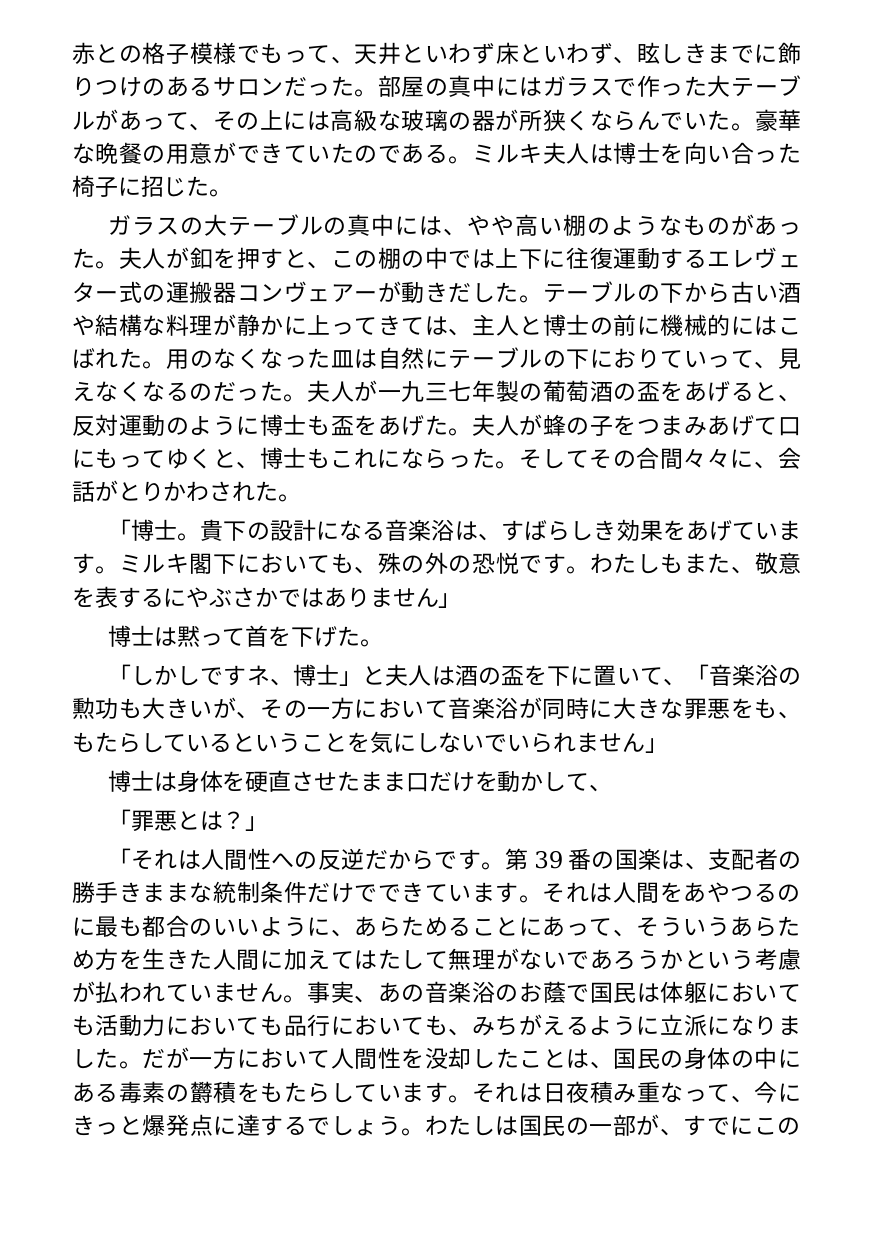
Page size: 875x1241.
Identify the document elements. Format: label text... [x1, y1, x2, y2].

text 「それは人間性への反逆だからです。第39番の国楽は、支配者の勝手きままな統制条件だけでできています。それは人間をあやつるのに最も都合のいいように、あらためることにあって、そういうあらため方を生きた人間に加えてはたして無理がないであろうかという考慮が払われていません。事実、あの音楽浴のお蔭で国民は体躯においても活動力においても品行においても、みちがえるように立派になりました。だが一方において人間性を没却したことは、国民の身体の中にある毒素の欝積をもたらしています。それは日夜積み重なって、今にきっと爆発点に達するでしょう。わたしは国民の一部が、すでにこの [72, 842, 802, 1141]
text 「しかしですネ、博士」と夫人は酒の盃を下に置いて、「音楽浴の勲功も大きいが、その一方において音楽浴が同時に大きな罪悪をも、もたらしているということを気にしないでいられません」 [72, 658, 802, 758]
text 博士は身体を硬直させたまま口だけを動かして、 [72, 763, 802, 797]
text 赤との格子模様でもって、天井といわず床といわず、眩しきまでに飾りつけのあるサロンだった。部屋の真中にはガラスで作った大テーブルがあって、その上には高級な玻璃の器が所狭くならんでいた。豪華な晩餐の用意ができていたのである。ミルキ夫人は博士を向い合った椅子に招じた。 [72, 36, 802, 202]
text ガラスの大テーブルの真中には、やや高い棚のようなものがあった。夫人が釦を押すと、この棚の中では上下に往復運動するエレヴェター式の運搬器コンヴェアーが動きだした。テーブルの下から古い酒や結構な料理が静かに上ってきては、主人と博士の前に機械的にはこばれた。用のなくなった皿は自然にテーブルの下におりていって、見えなくなるのだった。夫人が一九三七年製の葡萄酒の盃をあげると、反対運動のように博士も盃をあげた。夫人が蜂の子をつまみあげて口にもってゆくと、博士もこれにならった。そしてその合間々々に、会話がとりかわされた。 [72, 208, 802, 507]
text 「罪悪とは？」 [72, 803, 802, 836]
text 「博士。貴下の設計になる音楽浴は、すばらしき効果をあげています。ミルキ閣下においても、殊の外の恐悦です。わたしもまた、敬意を表するにやぶさかではありません」 [72, 513, 802, 613]
text 博士は黙って首を下げた。 [72, 619, 802, 652]
